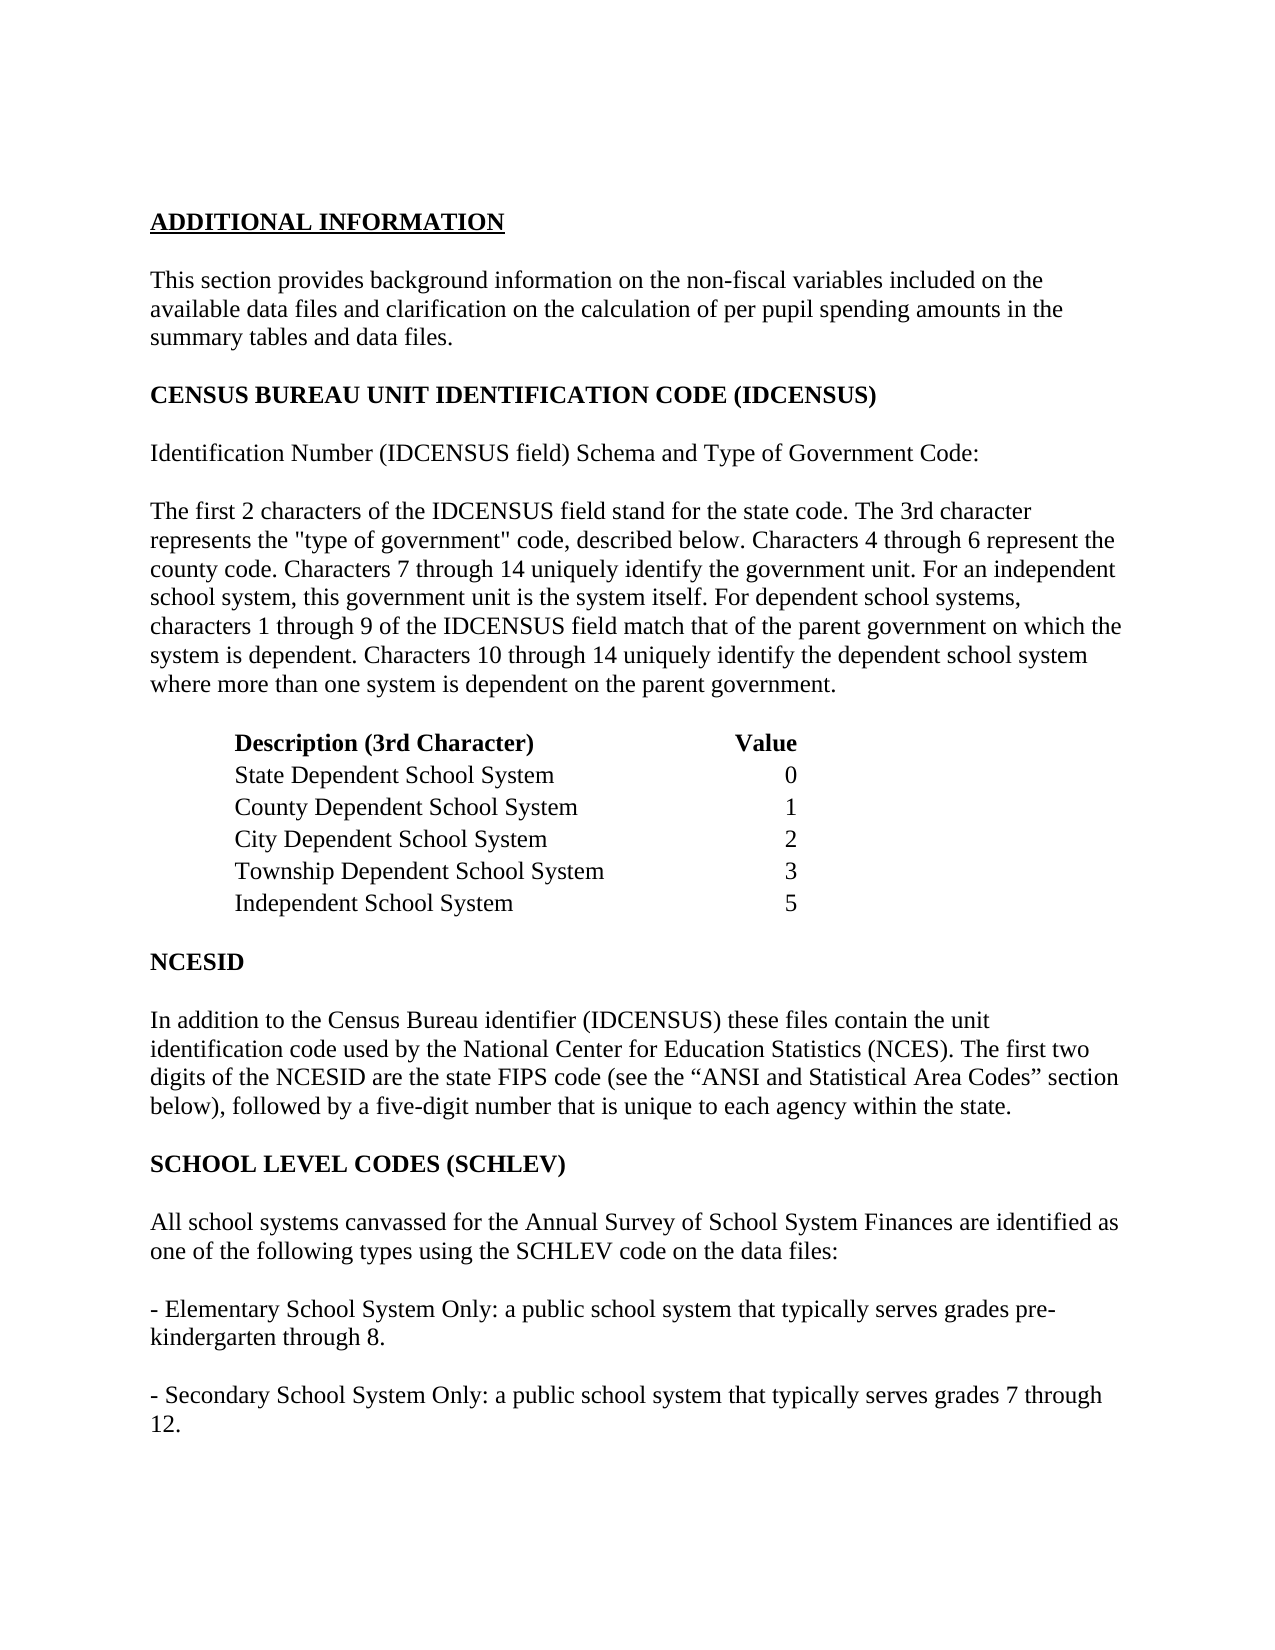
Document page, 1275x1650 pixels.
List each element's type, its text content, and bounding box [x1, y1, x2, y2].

text - Elementary School System Only: a public school system that typically serves grades pre-kindergarten through 8. [150, 1294, 1125, 1351]
text CENSUS BUREAU UNIT IDENTIFICATION CODE (IDCENSUS) [150, 380, 1125, 409]
table_cell 1 [684, 790, 797, 822]
text ADDITIONAL INFORMATION [150, 207, 1125, 236]
text Identification Number (IDCENSUS field) Schema and Type of Government Code: [150, 438, 1125, 467]
text SCHOOL LEVEL CODES (SCHLEV) [150, 1149, 1125, 1178]
table_cell 0 [684, 759, 797, 790]
table_cell 5 [684, 886, 797, 918]
table_cell State Dependent School System [145, 759, 684, 790]
text This section provides background information on the non-fiscal variables included on the available data files and clarification on the calculation of per pupil spending amounts in the summary tables and data files. [150, 265, 1125, 351]
text In addition to the Census Bureau identifier (IDCENSUS) these files contain the unit identification code used by the National Center for Education Statistics (NCES). The first two digits of the NCESID are the state FIPS code (see the “ANSI and Statistical Area Codes” section below), followed by a five-digit number that is unique to each agency within the state. [150, 1005, 1125, 1120]
table_cell Independent School System [145, 886, 684, 918]
table_cell 3 [684, 854, 797, 886]
table_header Description (3rd Character) [145, 727, 684, 758]
text - Secondary School System Only: a public school system that typically serves grades 7 through 12. [150, 1380, 1125, 1438]
table_header Value [684, 727, 797, 758]
table_cell 2 [684, 822, 797, 854]
table_cell County Dependent School System [145, 790, 684, 822]
table_cell City Dependent School System [145, 822, 684, 854]
text All school systems canvassed for the Annual Survey of School System Finances are identified as one of the following types using the SCHLEV code on the data files: [150, 1207, 1125, 1264]
table_cell Township Dependent School System [145, 854, 684, 886]
text NCESID [150, 947, 1125, 976]
text The first 2 characters of the IDCENSUS field stand for the state code. The 3rd character represents the "type of government" code, described below. Characters 4 through 6 represent the county code. Characters 7 through 14 uniquely identify the government unit. For an independent school system, this government unit is the system itself. For dependent school systems, characters 1 through 9 of the IDCENSUS field match that of the parent government on which the system is dependent. Characters 10 through 14 uniquely identify the dependent school system where more than one system is dependent on the parent government. [150, 496, 1125, 697]
